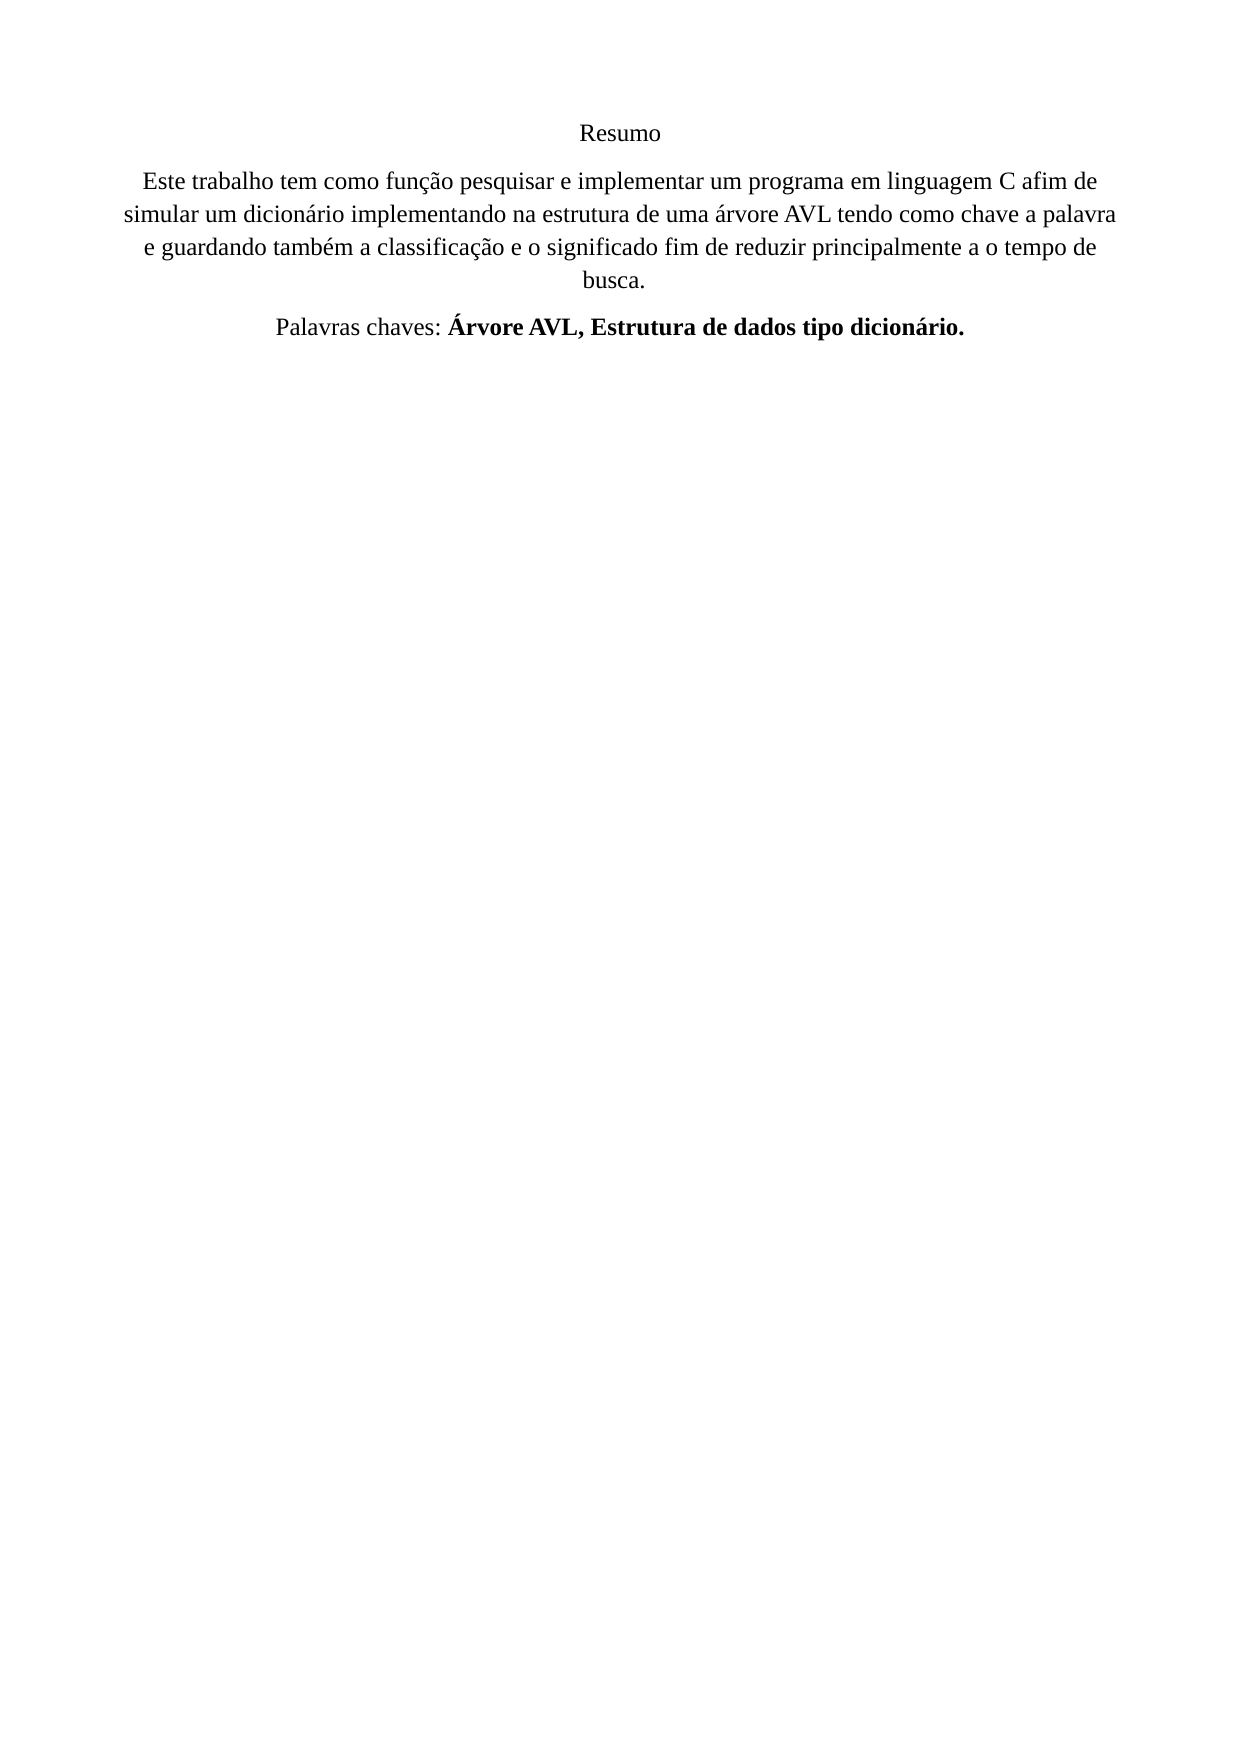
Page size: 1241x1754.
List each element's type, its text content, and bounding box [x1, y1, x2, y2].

text Resumo [118, 118, 1122, 147]
text Este trabalho tem como função pesquisar e implementar um programa em linguagem C afim de simular um dicionário implementando na estrutura de uma árvore AVL tendo como chave a palavra e guardando também a classificação e o significado fim de reduzir principalmente a o tempo de busca. [118, 166, 1122, 293]
text Palavras chaves: Árvore AVL, Estrutura de dados tipo dicionário. [118, 312, 1122, 341]
